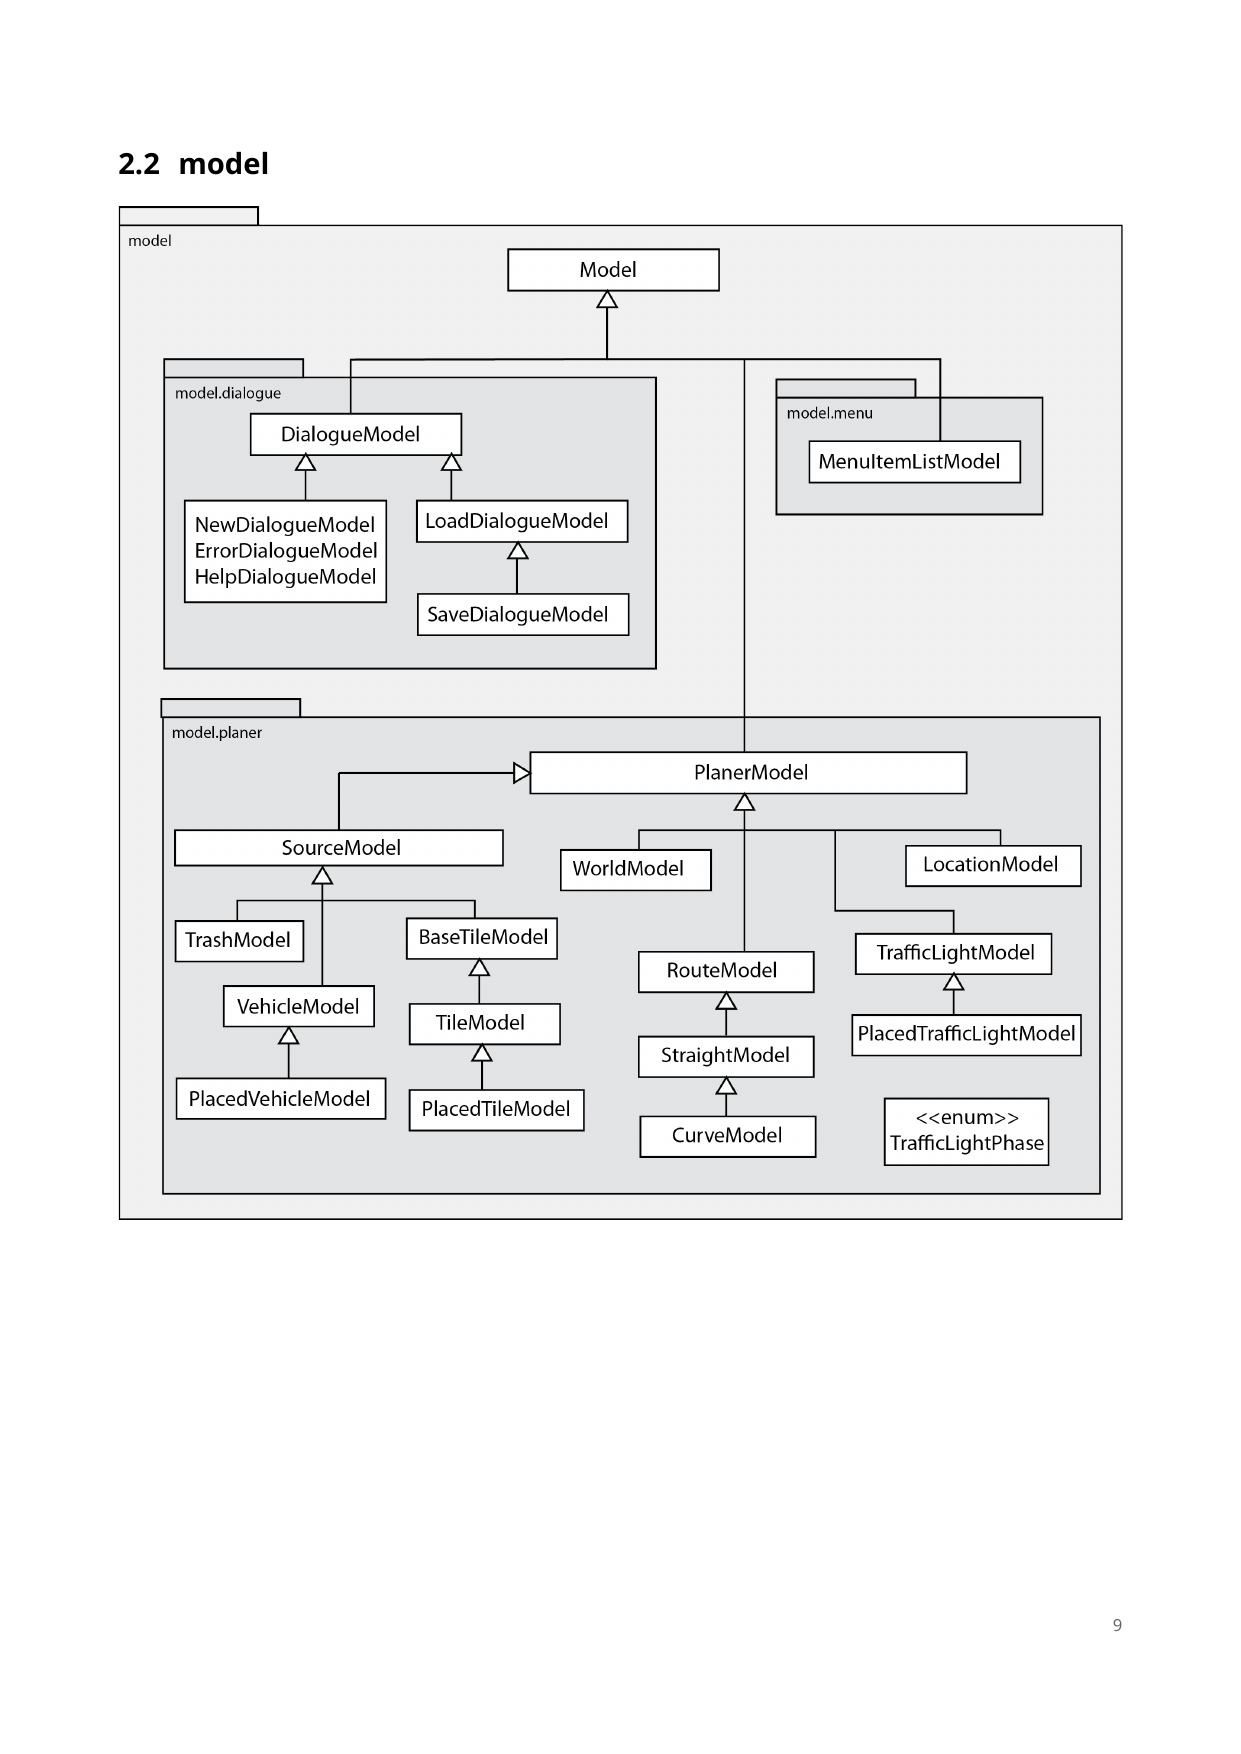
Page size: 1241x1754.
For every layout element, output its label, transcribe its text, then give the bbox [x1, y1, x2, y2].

subtitle model [118, 143, 1122, 183]
picture [118, 206, 1123, 1220]
